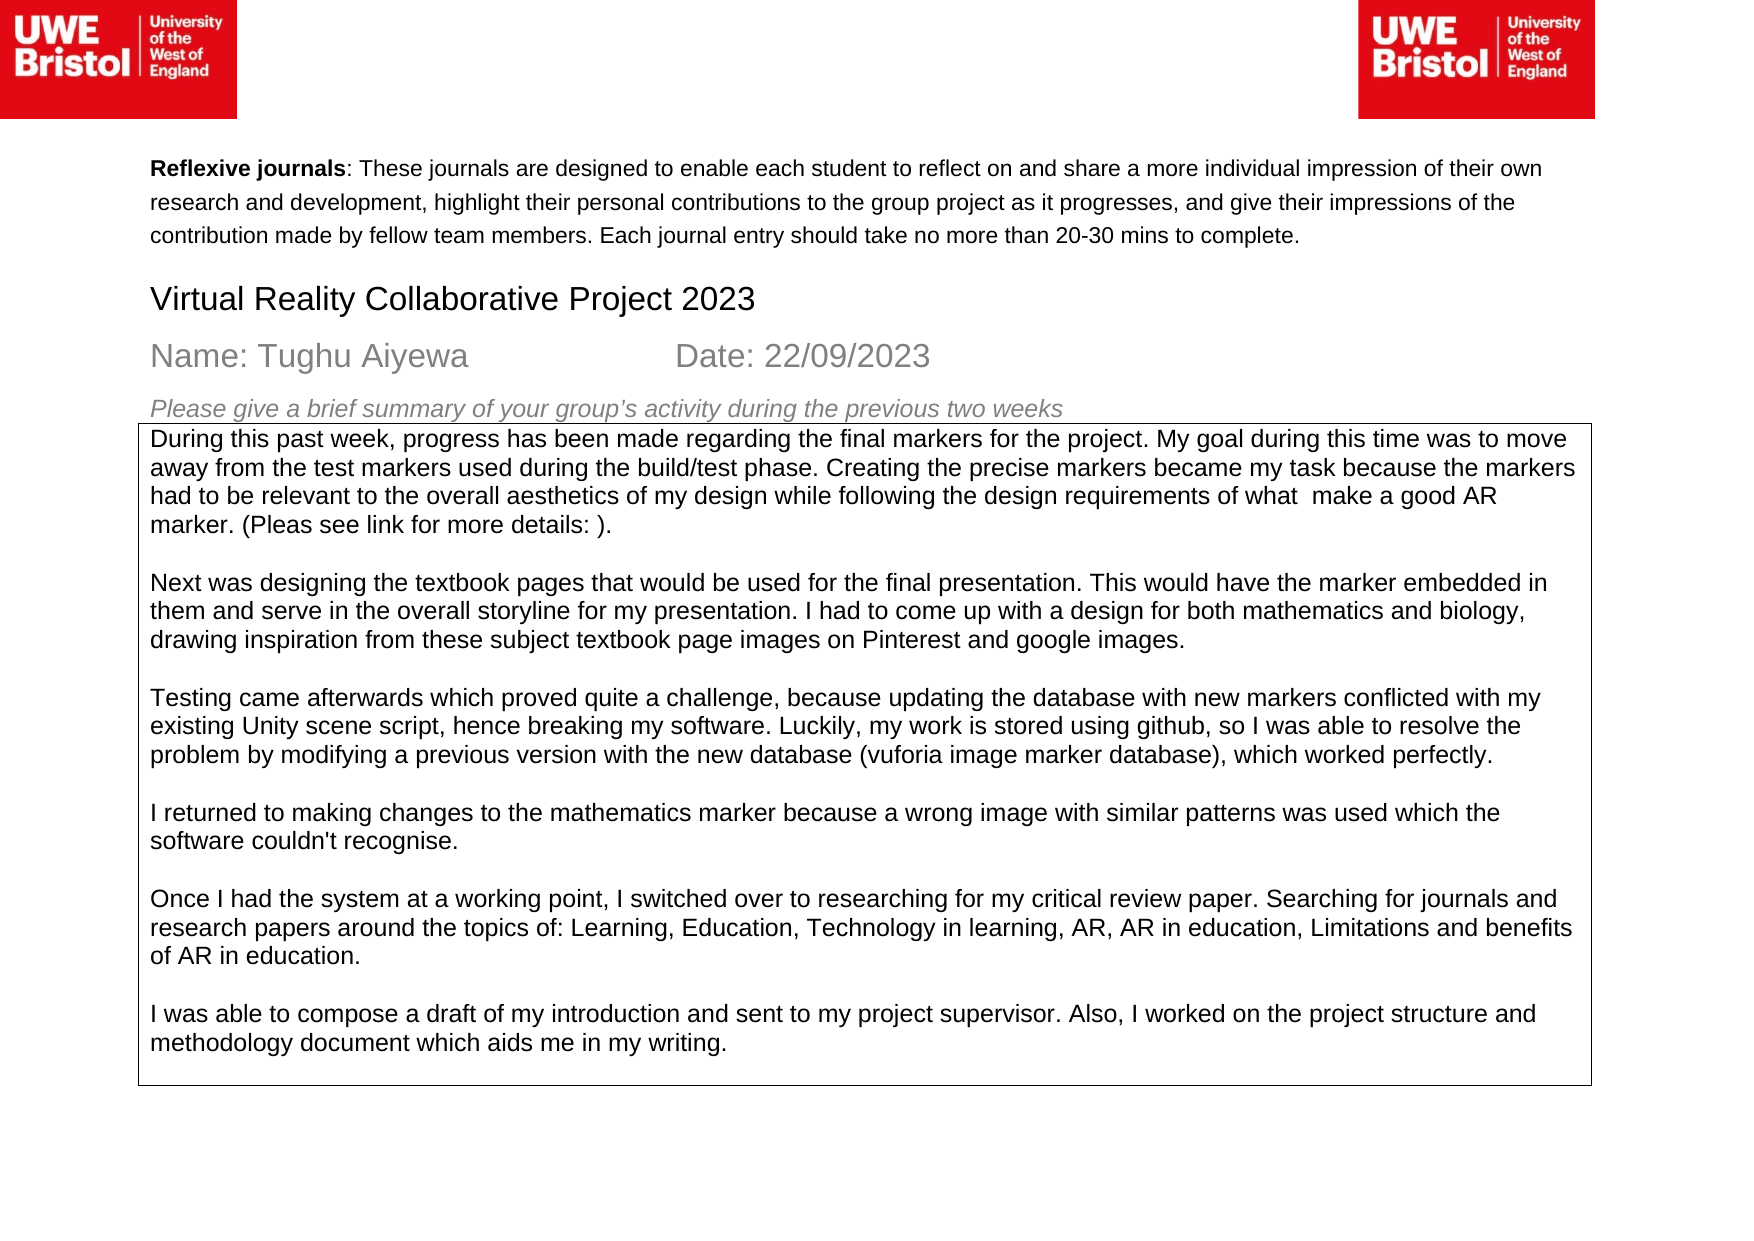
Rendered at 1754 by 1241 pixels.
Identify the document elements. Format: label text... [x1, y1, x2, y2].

text Name: Tughu Aiyewa Date: 22/09/2023 [150, 336, 1604, 375]
table_header During this past week, progress has been made regarding the final markers for the project. My goal during this time was to move away from the test markers used during the build/test phase. Creating the precise markers became my task because the markers had to be relevant to the overall aesthetics of my design while following the design requirements of what make a good AR marker. (Pleas see link for more details: ). Next was designing the textbook pages that would be used for the final presentation. This would have the marker embedded in them and serve in the overall storyline for my presentation. I had to come up with a design for both mathematics and biology, drawing inspiration from these subject textbook page images on Pinterest and google images. Testing came afterwards which proved quite a challenge, because updating the database with new markers conflicted with my existing Unity scene script, hence breaking my software. Luckily, my work is stored using github, so I was able to resolve the problem by modifying a previous version with the new database (vuforia image marker database), which worked perfectly. I returned to making changes to the mathematics marker because a wrong image with similar patterns was used which the software couldn't recognise. Once I had the system at a working point, I switched over to researching for my critical review paper. Searching for journals and research papers around the topics of: Learning, Education, Technology in learning, AR, AR in education, Limitations and benefits of AR in education. I was able to compose a draft of my introduction and sent to my project supervisor. Also, I worked on the project structure and methodology document which aids me in my writing. [139, 424, 1591, 1085]
text Please give a brief summary of your group’s activity during the previous two weeks [150, 394, 1604, 423]
picture [1358, 0, 1595, 119]
picture [0, 0, 237, 119]
text Reflexive journals: These journals are designed to enable each student to reflect on and share a more individual impression of their own research and development, highlight their personal contributions to the group project as it progresses, and give their impressions of the contribution made by fellow team members. Each journal entry should take no more than 20-30 mins to complete. [150, 150, 1604, 250]
text Virtual Reality Collaborative Project 2023 [150, 279, 1604, 317]
